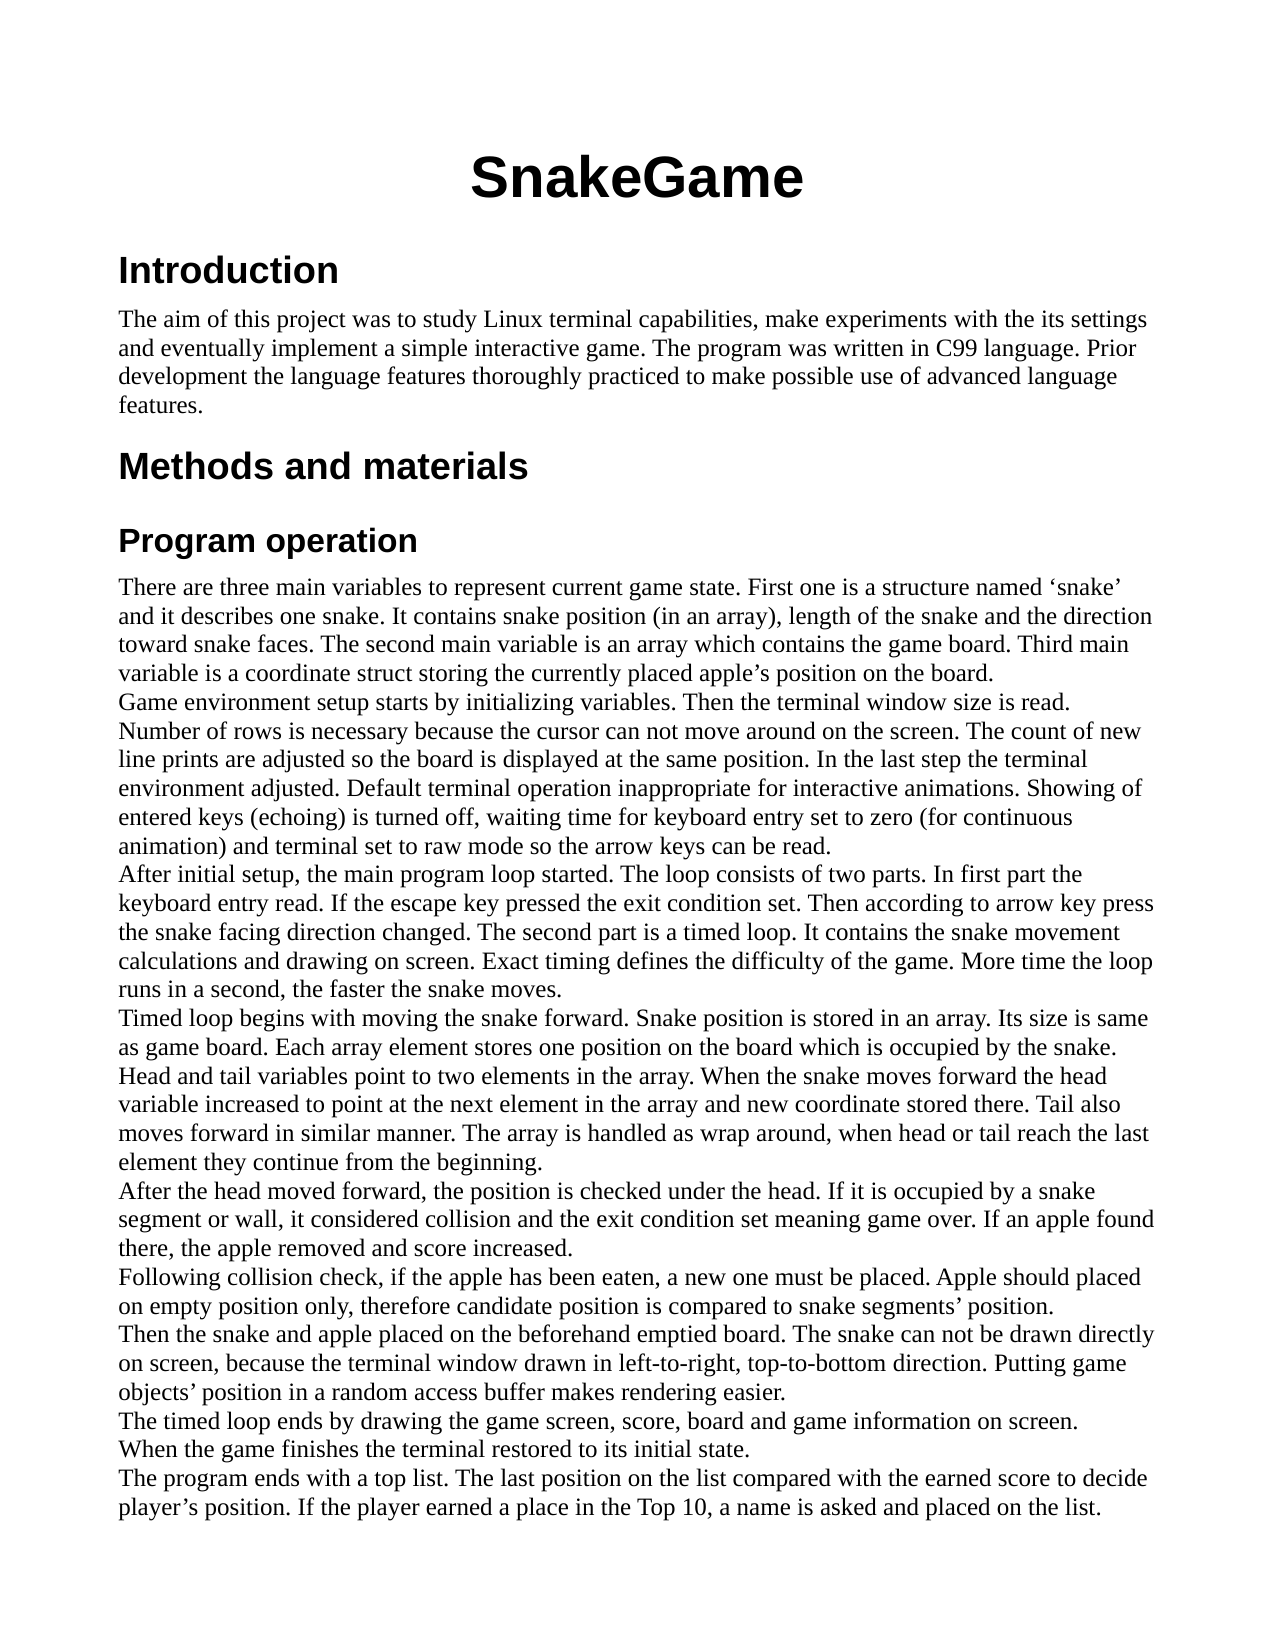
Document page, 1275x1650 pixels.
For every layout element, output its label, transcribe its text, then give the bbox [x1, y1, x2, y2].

text There are three main variables to represent current game state. First one is a structure named ‘snake’ and it describes one snake. It contains snake position (in an array), length of the snake and the direction toward snake faces. The second main variable is an array which contains the game board. Third main variable is a coordinate struct storing the currently placed apple’s position on the board. [118, 572, 1157, 687]
title SnakeGame [118, 143, 1157, 210]
text Timed loop begins with moving the snake forward. Snake position is stored in an array. Its size is same as game board. Each array element stores one position on the board which is occupied by the snake. Head and tail variables point to two elements in the array. When the snake moves forward the head variable increased to point at the next element in the array and new coordinate stored there. Tail also moves forward in similar manner. The array is handled as wrap around, when head or tail reach the last element they continue from the beginning. [118, 1003, 1157, 1176]
text Following collision check, if the apple has been eaten, a new one must be placed. Apple should placed on empty position only, therefore candidate position is compared to snake segments’ position. [118, 1262, 1157, 1319]
subtitle Program operation [118, 521, 1157, 559]
subtitle Methods and materials [118, 444, 1157, 487]
text Then the snake and apple placed on the beforehand emptied board. The snake can not be drawn directly on screen, because the terminal window drawn in left-to-right, top-to-bottom direction. Putting game objects’ position in a random access buffer makes rendering easier. [118, 1319, 1157, 1406]
text After the head moved forward, the position is checked under the head. If it is occupied by a snake segment or wall, it considered collision and the exit condition set meaning game over. If an apple found there, the apple removed and score increased. [118, 1176, 1157, 1262]
text Game environment setup starts by initializing variables. Then the terminal window size is read. Number of rows is necessary because the cursor can not move around on the screen. The count of new line prints are adjusted so the board is displayed at the same position. In the last step the terminal environment adjusted. Default terminal operation inappropriate for interactive animations. Showing of entered keys (echoing) is turned off, waiting time for keyboard entry set to zero (for continuous animation) and terminal set to raw mode so the arrow keys can be read. [118, 687, 1157, 859]
text After initial setup, the main program loop started. The loop consists of two parts. In first part the keyboard entry read. If the escape key pressed the exit condition set. Then according to arrow key press the snake facing direction changed. The second part is a timed loop. It contains the snake movement calculations and drawing on screen. Exact timing defines the difficulty of the game. More time the loop runs in a second, the faster the snake moves. [118, 859, 1157, 1003]
text The timed loop ends by drawing the game screen, score, board and game information on screen. [118, 1406, 1157, 1434]
text When the game finishes the terminal restored to its initial state. [118, 1434, 1157, 1463]
subtitle Introduction [118, 248, 1157, 291]
text The program ends with a top list. The last position on the list compared with the earned score to decide player’s position. If the player earned a place in the Top 10, a name is asked and placed on the list. [118, 1463, 1157, 1521]
text The aim of this project was to study Linux terminal capabilities, make experiments with the its settings and eventually implement a simple interactive game. The program was written in C99 language. Prior development the language features thoroughly practiced to make possible use of advanced language features. [118, 304, 1157, 419]
